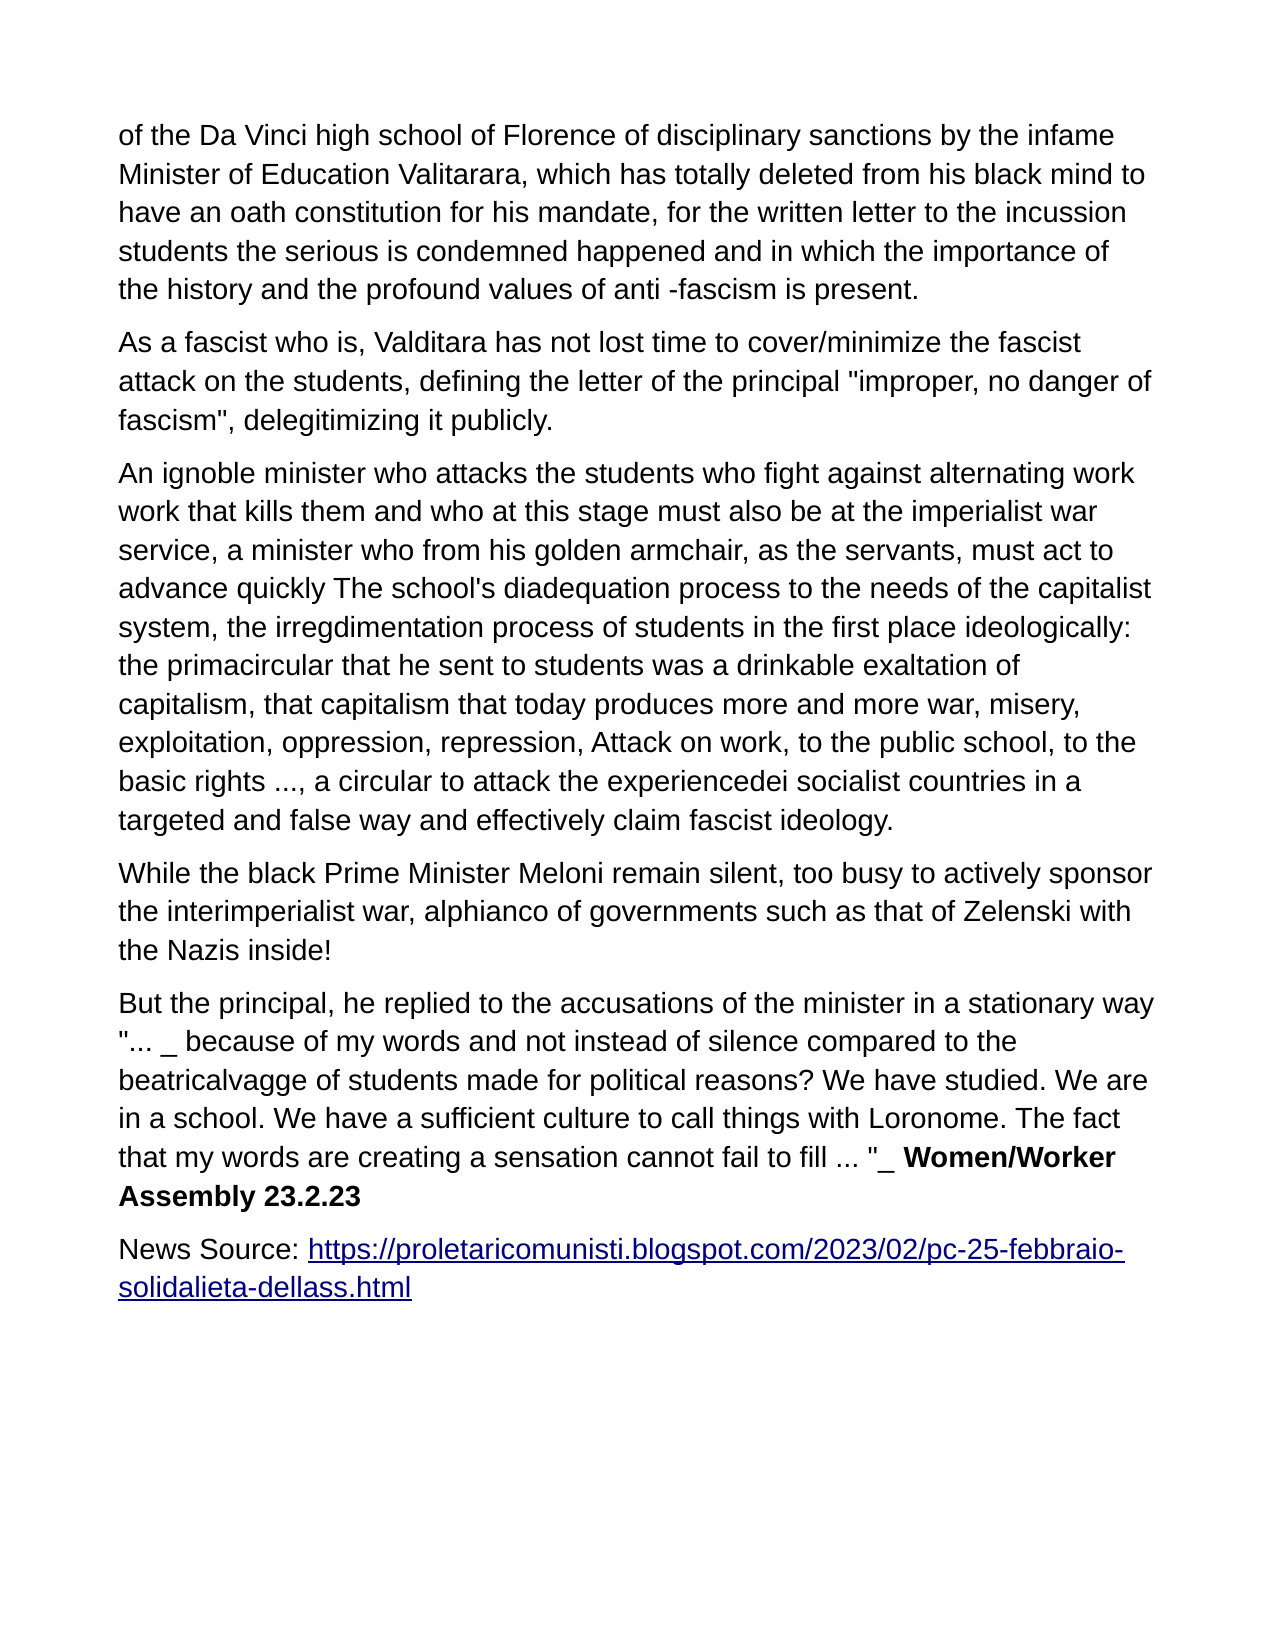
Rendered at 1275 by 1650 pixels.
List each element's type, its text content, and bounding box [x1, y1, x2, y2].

text While the black Prime Minister Meloni remain silent, too busy to actively sponsor the interimperialist war, alphianco of governments such as that of Zelenski with the Nazis inside! [118, 856, 1157, 966]
text An ignoble minister who attacks the students who fight against alternating work work that kills them and who at this stage must also be at the imperialist war service, a minister who from his golden armchair, as the servants, must act to advance quickly The school's diadequation process to the needs of the capitalist system, the irregdimentation process of students in the first place ideologically: the primacircular that he sent to students was a drinkable exaltation of capitalism, that capitalism that today produces more and more war, misery, exploitation, oppression, repression, Attack on work, to the public school, to the basic rights ..., a circular to attack the experiencedei socialist countries in a targeted and false way and effectively claim fascist ideology. [118, 456, 1157, 836]
text But the principal, he replied to the accusations of the minister in a stationary way "... _ because of my words and not instead of silence compared to the beatricalvagge of students made for political reasons? We have studied. We are in a school. We have a sufficient culture to call things with Loronome. The fact that my words are creating a sensation cannot fail to fill ... "_ Women/Worker Assembly 23.2.23 [118, 986, 1157, 1212]
text News Source: https://proletaricomunisti.blogspot.com/2023/02/pc-25-febbraio-solidalieta-dellass.html [118, 1232, 1157, 1304]
text As a fascist who is, Valditara has not lost time to cover/minimize the fascist attack on the students, defining the letter of the principal "improper, no danger of fascism", delegitimizing it publicly. [118, 325, 1157, 436]
text of the Da Vinci high school of Florence of disciplinary sanctions by the infame Minister of Education Valitarara, which has totally deleted from his black mind to have an oath constitution for his mandate, for the written letter to the incussion students the serious is condemned happened and in which the importance of the history and the profound values of anti -fascism is present. [118, 118, 1157, 306]
